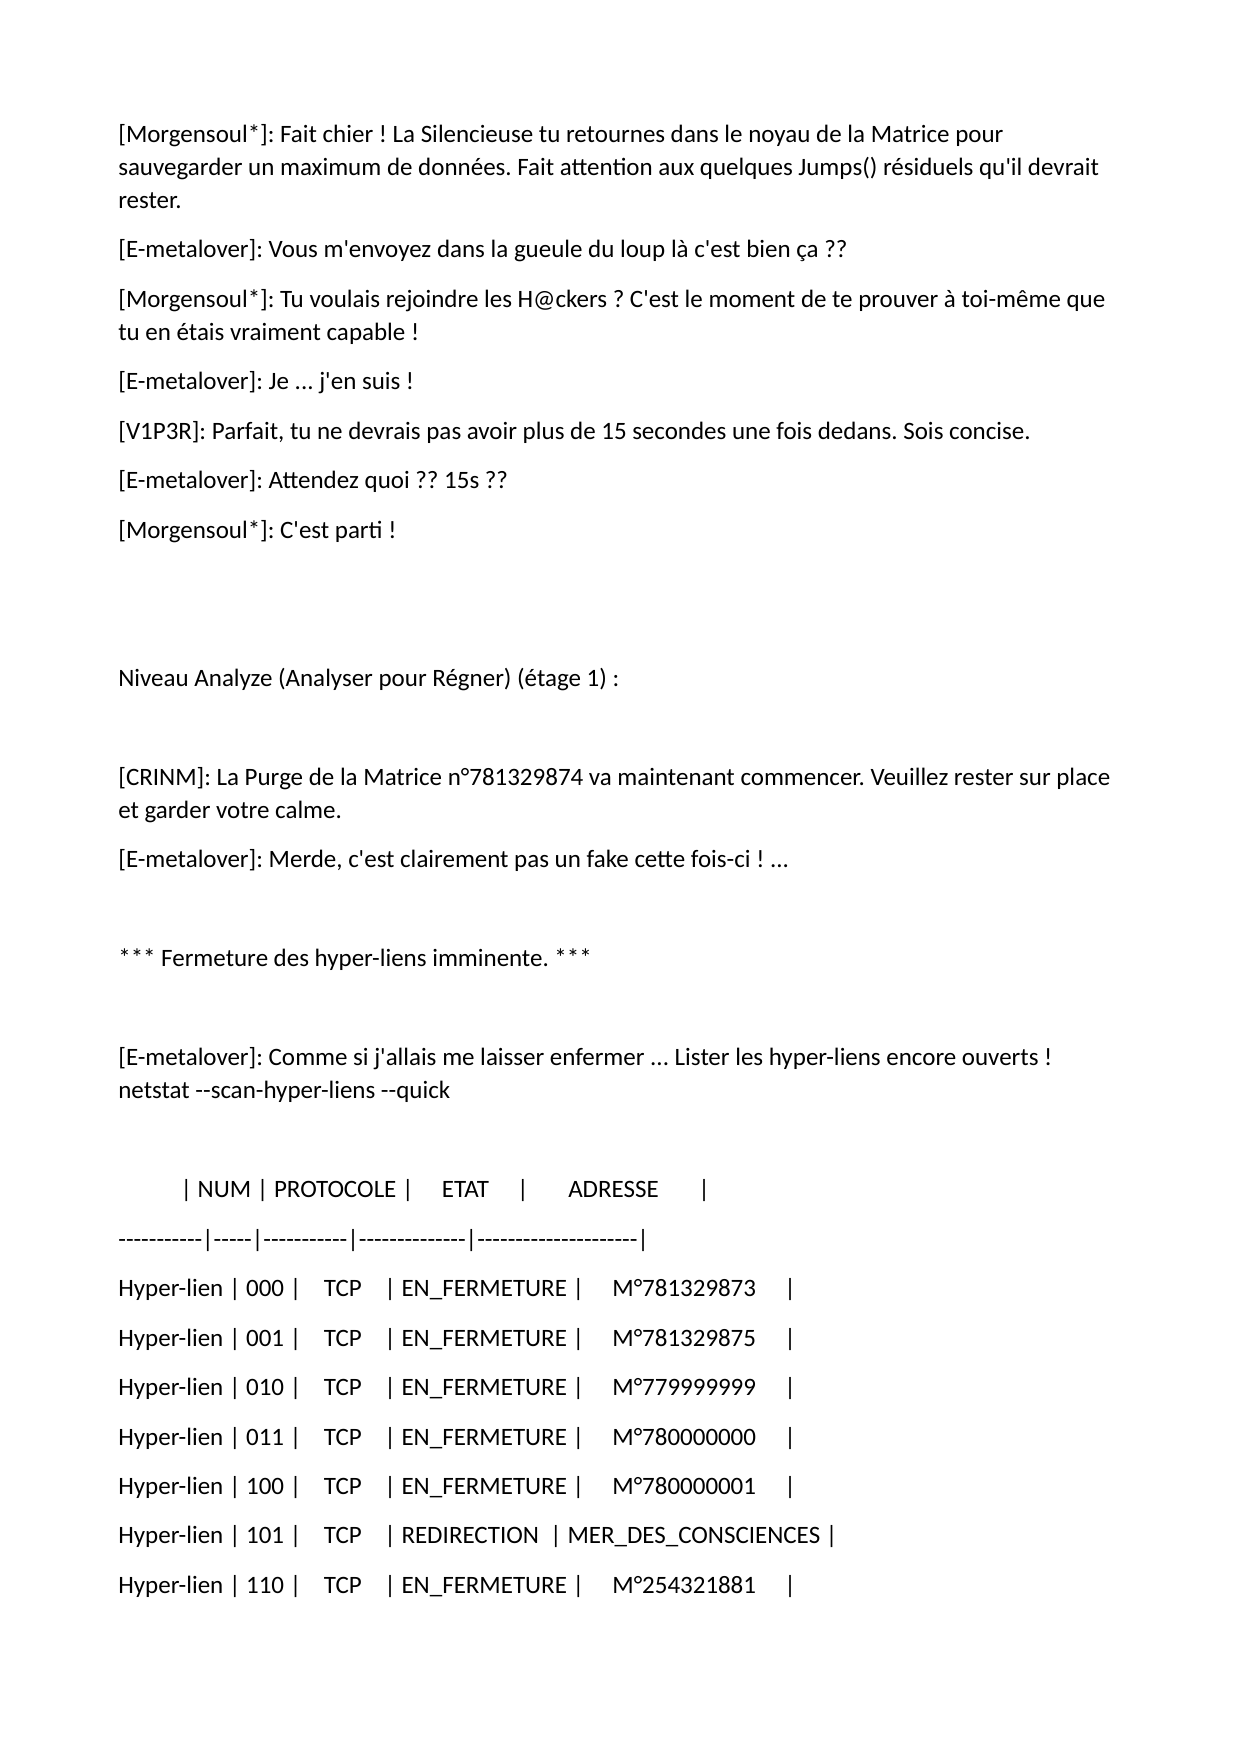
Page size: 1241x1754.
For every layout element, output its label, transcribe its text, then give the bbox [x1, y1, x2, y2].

text Hyper-lien | 001 | TCP | EN_FERMETURE | M°781329875 | [118, 1322, 1122, 1352]
text [Morgensoul*]: Fait chier ! La Silencieuse tu retournes dans le noyau de la Matrice pour sauvegarder un maximum de données. Fait attention aux quelques Jumps() résiduels qu'il devrait rester. [118, 118, 1122, 214]
text [E-metalover]: Attendez quoi ?? 15s ?? [118, 464, 1122, 495]
text [E-metalover]: Comme si j'allais me laisser enfermer ... Lister les hyper-liens encore ouverts ! netstat --scan-hyper-liens --quick [118, 1041, 1122, 1105]
text Hyper-lien | 101 | TCP | REDIRECTION | MER_DES_CONSCIENCES | [118, 1520, 1122, 1550]
text [Morgensoul*]: Tu voulais rejoindre les H@ckers ? C'est le moment de te prouver à toi-même que tu en étais vraiment capable ! [118, 283, 1122, 346]
text *** Fermeture des hyper-liens imminente. *** [118, 942, 1122, 973]
text Hyper-lien | 011 | TCP | EN_FERMETURE | M°780000000 | [118, 1421, 1122, 1451]
text [E-metalover]: Vous m'envoyez dans la gueule du loup là c'est bien ça ?? [118, 233, 1122, 264]
text [CRINM]: La Purge de la Matrice n°781329874 va maintenant commencer. Veuillez rester sur place et garder votre calme. [118, 761, 1122, 824]
text Niveau Analyze (Analyser pour Régner) (étage 1) : [118, 662, 1122, 693]
text Hyper-lien | 100 | TCP | EN_FERMETURE | M°780000001 | [118, 1470, 1122, 1501]
text [Morgensoul*]: C'est parti ! [118, 514, 1122, 544]
text -----------|-----|-----------|--------------|---------------------| [118, 1223, 1122, 1253]
text [E-metalover]: Merde, c'est clairement pas un fake cette fois-ci ! ... [118, 843, 1122, 874]
text [E-metalover]: Je ... j'en suis ! [118, 365, 1122, 396]
text Hyper-lien | 010 | TCP | EN_FERMETURE | M°779999999 | [118, 1371, 1122, 1402]
text Hyper-lien | 000 | TCP | EN_FERMETURE | M°781329873 | [118, 1272, 1122, 1303]
text | NUM | PROTOCOLE | ETAT | ADRESSE | [118, 1173, 1122, 1204]
text [V1P3R]: Parfait, tu ne devrais pas avoir plus de 15 secondes une fois dedans. Sois concise. [118, 415, 1122, 445]
text Hyper-lien | 110 | TCP | EN_FERMETURE | M°254321881 | [118, 1569, 1122, 1600]
